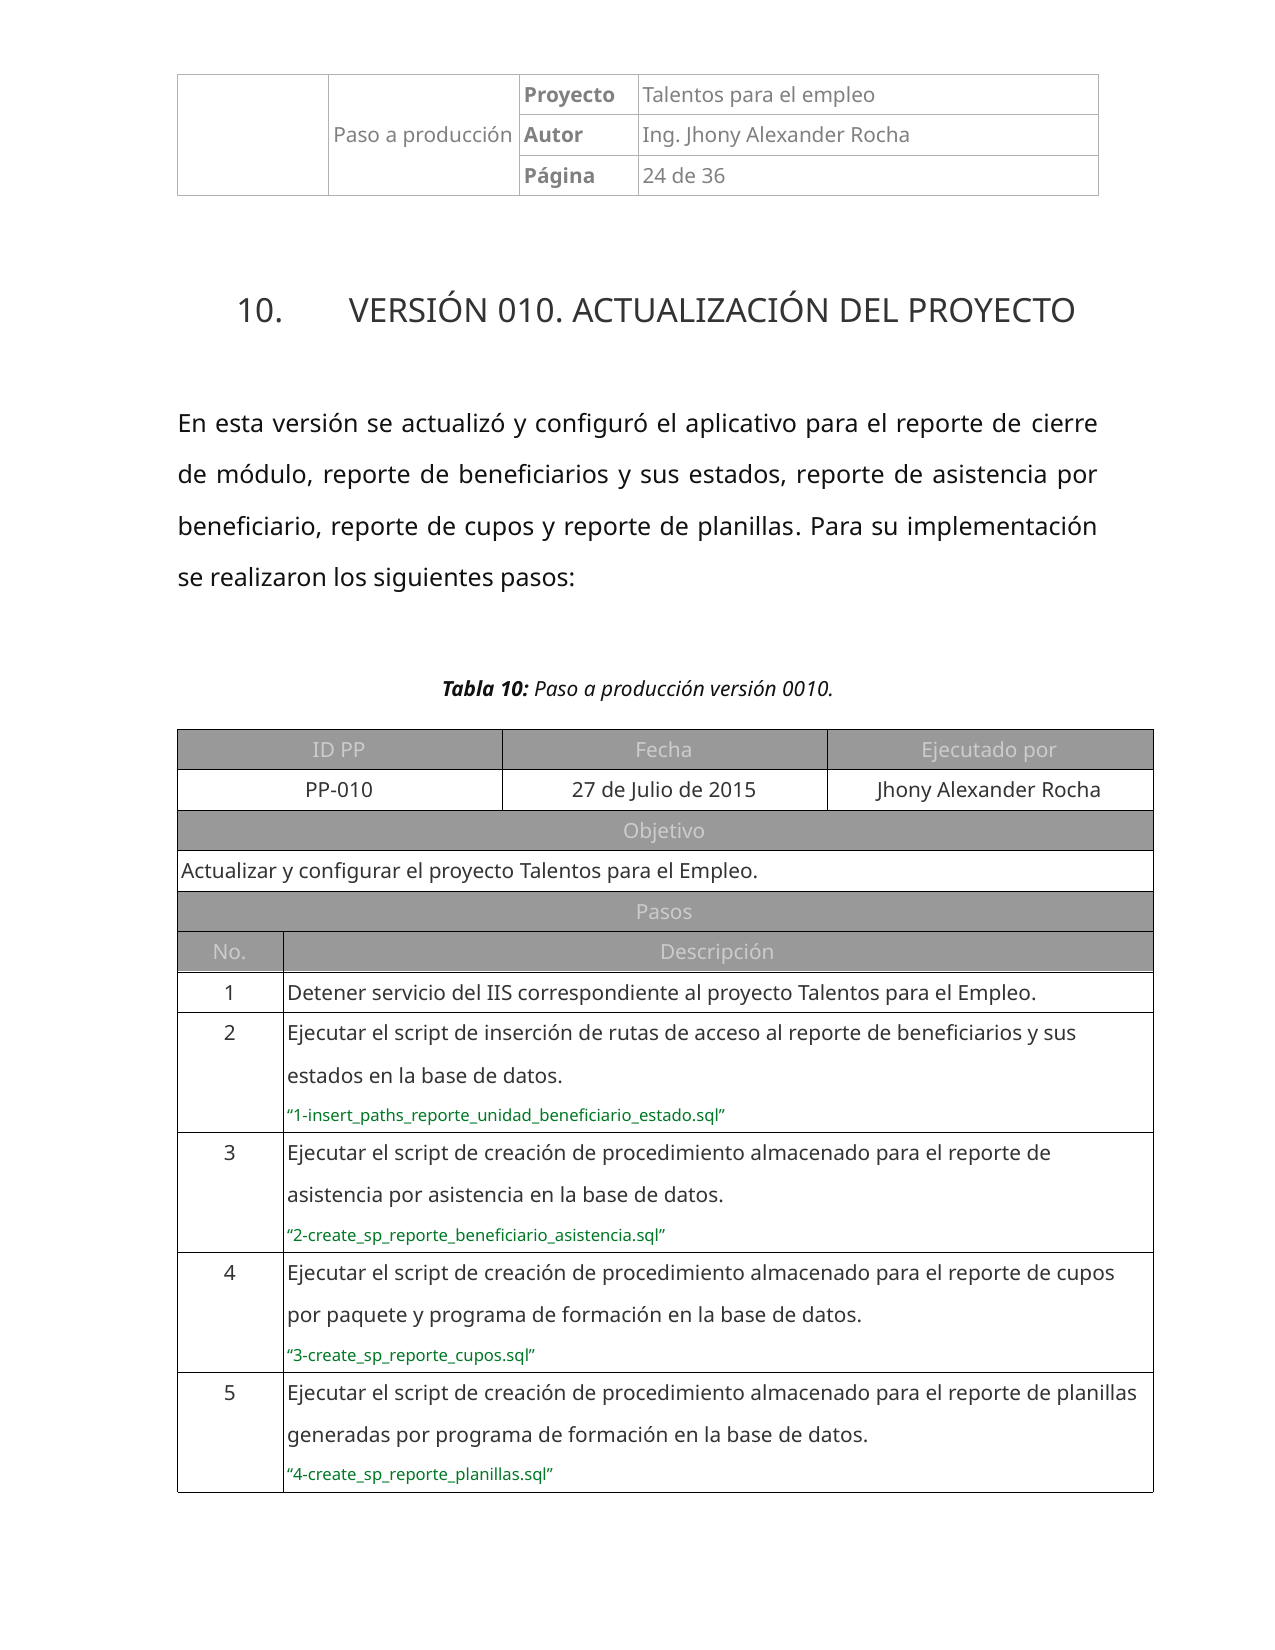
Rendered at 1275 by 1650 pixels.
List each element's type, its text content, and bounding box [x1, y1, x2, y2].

table_cell Actualizar y configurar el proyecto Talentos para el Empleo. [178, 851, 1153, 891]
text Tabla 10: Paso a producción versión 0010. [177, 674, 1098, 702]
text En esta versión se actualizó y configuró el aplicativo para el reporte de cierre de módulo, reporte de beneficiarios y sus estados, reporte de asistencia por beneficiario, reporte de cupos y reporte de planillas. Para su implementación se realizaron los siguientes pasos: [177, 406, 1098, 593]
table_cell 4 [178, 1253, 283, 1372]
table_cell No. [178, 932, 283, 971]
subtitle Versión 010. Actualización del Proyecto [215, 287, 1098, 332]
table_cell Objetivo [178, 811, 1153, 850]
table_cell Ejecutar el script de creación de procedimiento almacenado para el reporte de asistencia por asistencia en la base de datos. “2-create_sp_reporte_beneficiario_asistencia.sql” [284, 1133, 1153, 1252]
table_cell 1 [178, 973, 283, 1012]
table_cell Detener servicio del IIS correspondiente al proyecto Talentos para el Empleo. [284, 973, 1153, 1012]
table_cell Jhony Alexander Rocha [828, 770, 1153, 810]
table_cell Pasos [178, 892, 1153, 931]
table_cell Descripción [284, 932, 1153, 971]
table_cell Ejecutar el script de creación de procedimiento almacenado para el reporte de cupos por paquete y programa de formación en la base de datos. “3-create_sp_reporte_cupos.sql” [284, 1253, 1153, 1372]
table_cell 27 de Julio de 2015 [503, 770, 827, 810]
table_cell Ejecutar el script de inserción de rutas de acceso al reporte de beneficiarios y sus estados en la base de datos. “1-insert_paths_reporte_unidad_beneficiario_estado.sql” [284, 1013, 1153, 1132]
table_cell 5 [178, 1373, 283, 1491]
table_cell PP-010 [178, 770, 502, 810]
table_cell 3 [178, 1133, 283, 1252]
table_header ID PP [178, 730, 502, 769]
table_header Ejecutado por [828, 730, 1153, 769]
table_cell 2 [178, 1013, 283, 1132]
table_header Fecha [503, 730, 827, 769]
table_cell Ejecutar el script de creación de procedimiento almacenado para el reporte de planillas generadas por programa de formación en la base de datos. “4-create_sp_reporte_planillas.sql” [284, 1373, 1153, 1491]
